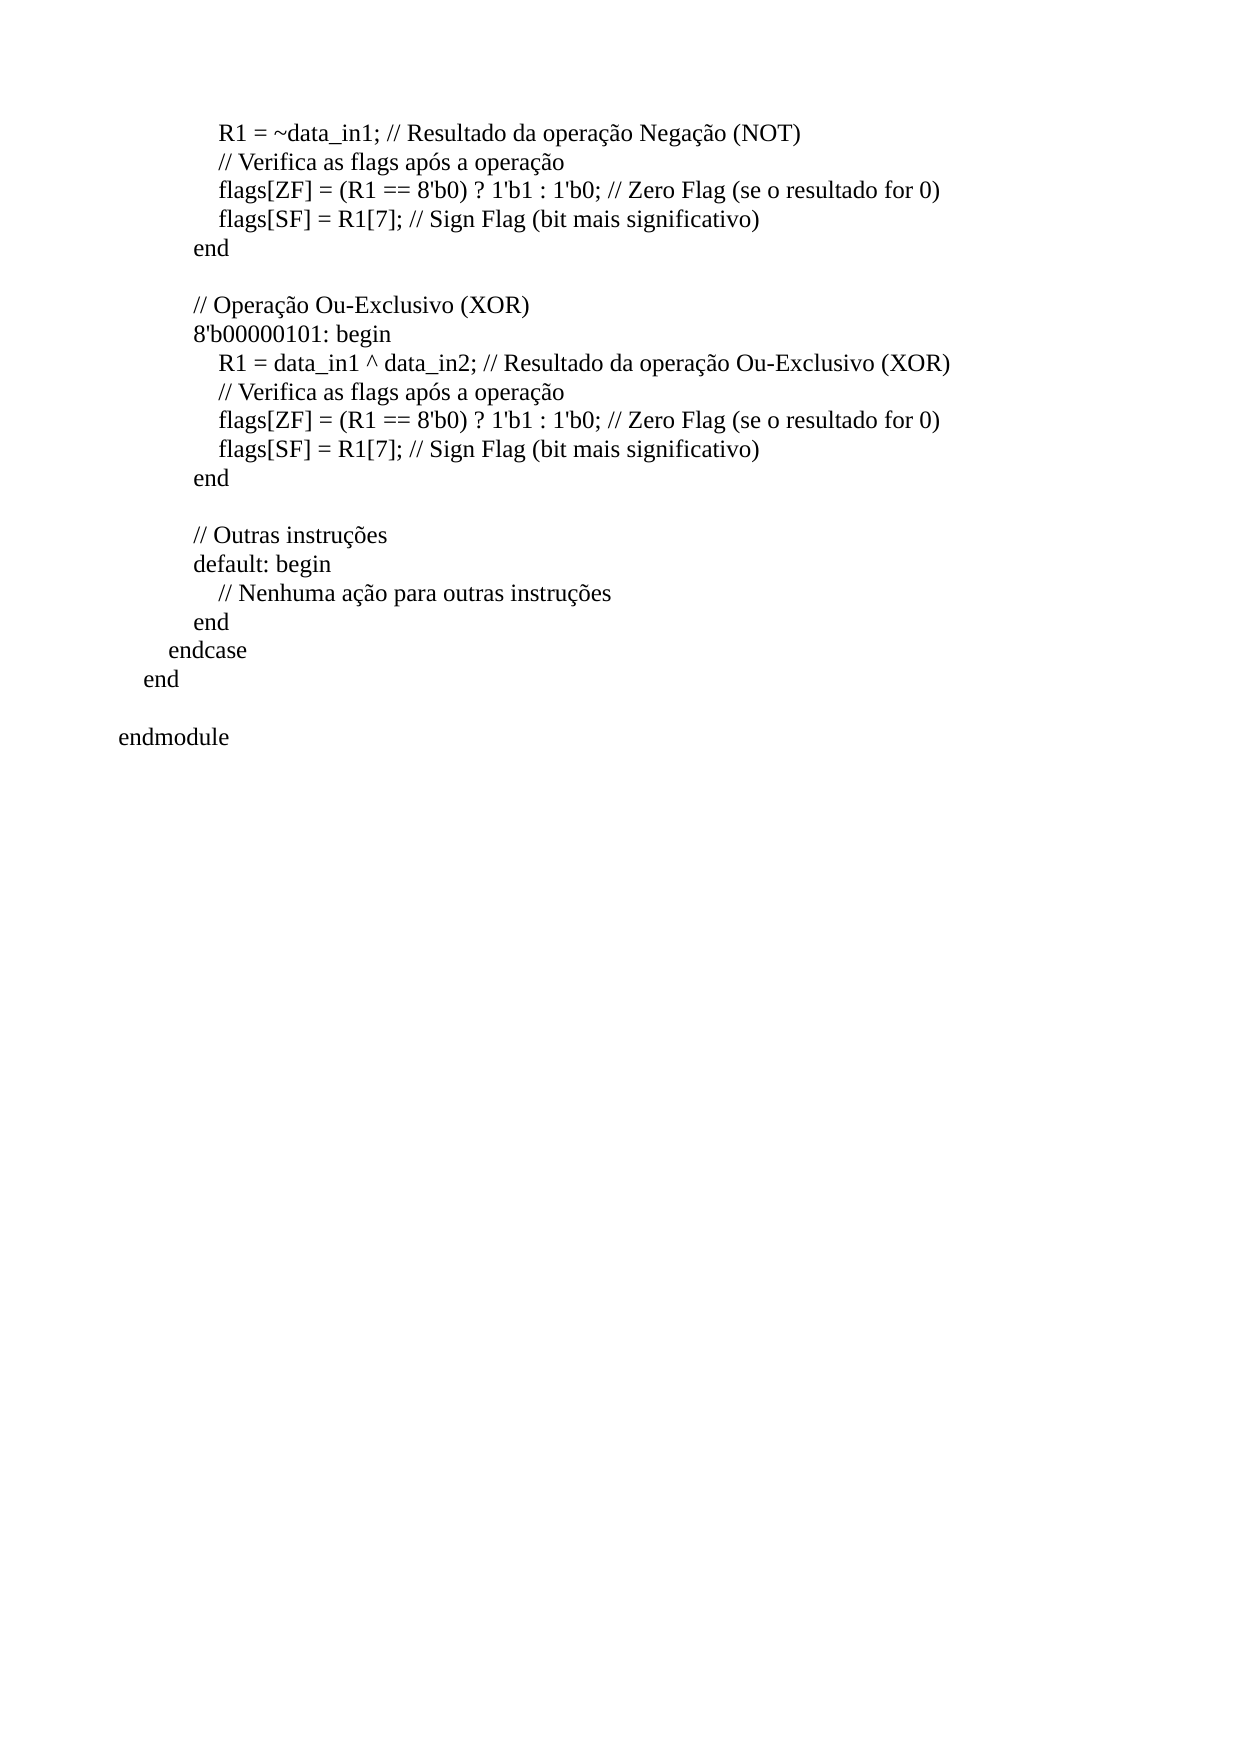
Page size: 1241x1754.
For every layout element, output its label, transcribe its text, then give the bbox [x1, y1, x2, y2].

text default: begin [118, 549, 1122, 578]
text end [118, 233, 1122, 262]
text R1 = ~data_in1; // Resultado da operação Negação (NOT) [118, 118, 1122, 147]
text endcase [118, 636, 1122, 664]
text end [118, 463, 1122, 492]
text R1 = data_in1 ^ data_in2; // Resultado da operação Ou-Exclusivo (XOR) [118, 348, 1122, 377]
text end [118, 664, 1122, 693]
text // Operação Ou-Exclusivo (XOR) [118, 291, 1122, 319]
text // Verifica as flags após a operação [118, 377, 1122, 406]
text end [118, 607, 1122, 636]
text // Nenhuma ação para outras instruções [118, 578, 1122, 607]
text endmodule [118, 722, 1122, 751]
text flags[SF] = R1[7]; // Sign Flag (bit mais significativo) [118, 204, 1122, 233]
text flags[SF] = R1[7]; // Sign Flag (bit mais significativo) [118, 434, 1122, 463]
text flags[ZF] = (R1 == 8'b0) ? 1'b1 : 1'b0; // Zero Flag (se o resultado for 0) [118, 406, 1122, 434]
text // Verifica as flags após a operação [118, 147, 1122, 176]
text 8'b00000101: begin [118, 319, 1122, 348]
text // Outras instruções [118, 521, 1122, 549]
text flags[ZF] = (R1 == 8'b0) ? 1'b1 : 1'b0; // Zero Flag (se o resultado for 0) [118, 176, 1122, 204]
